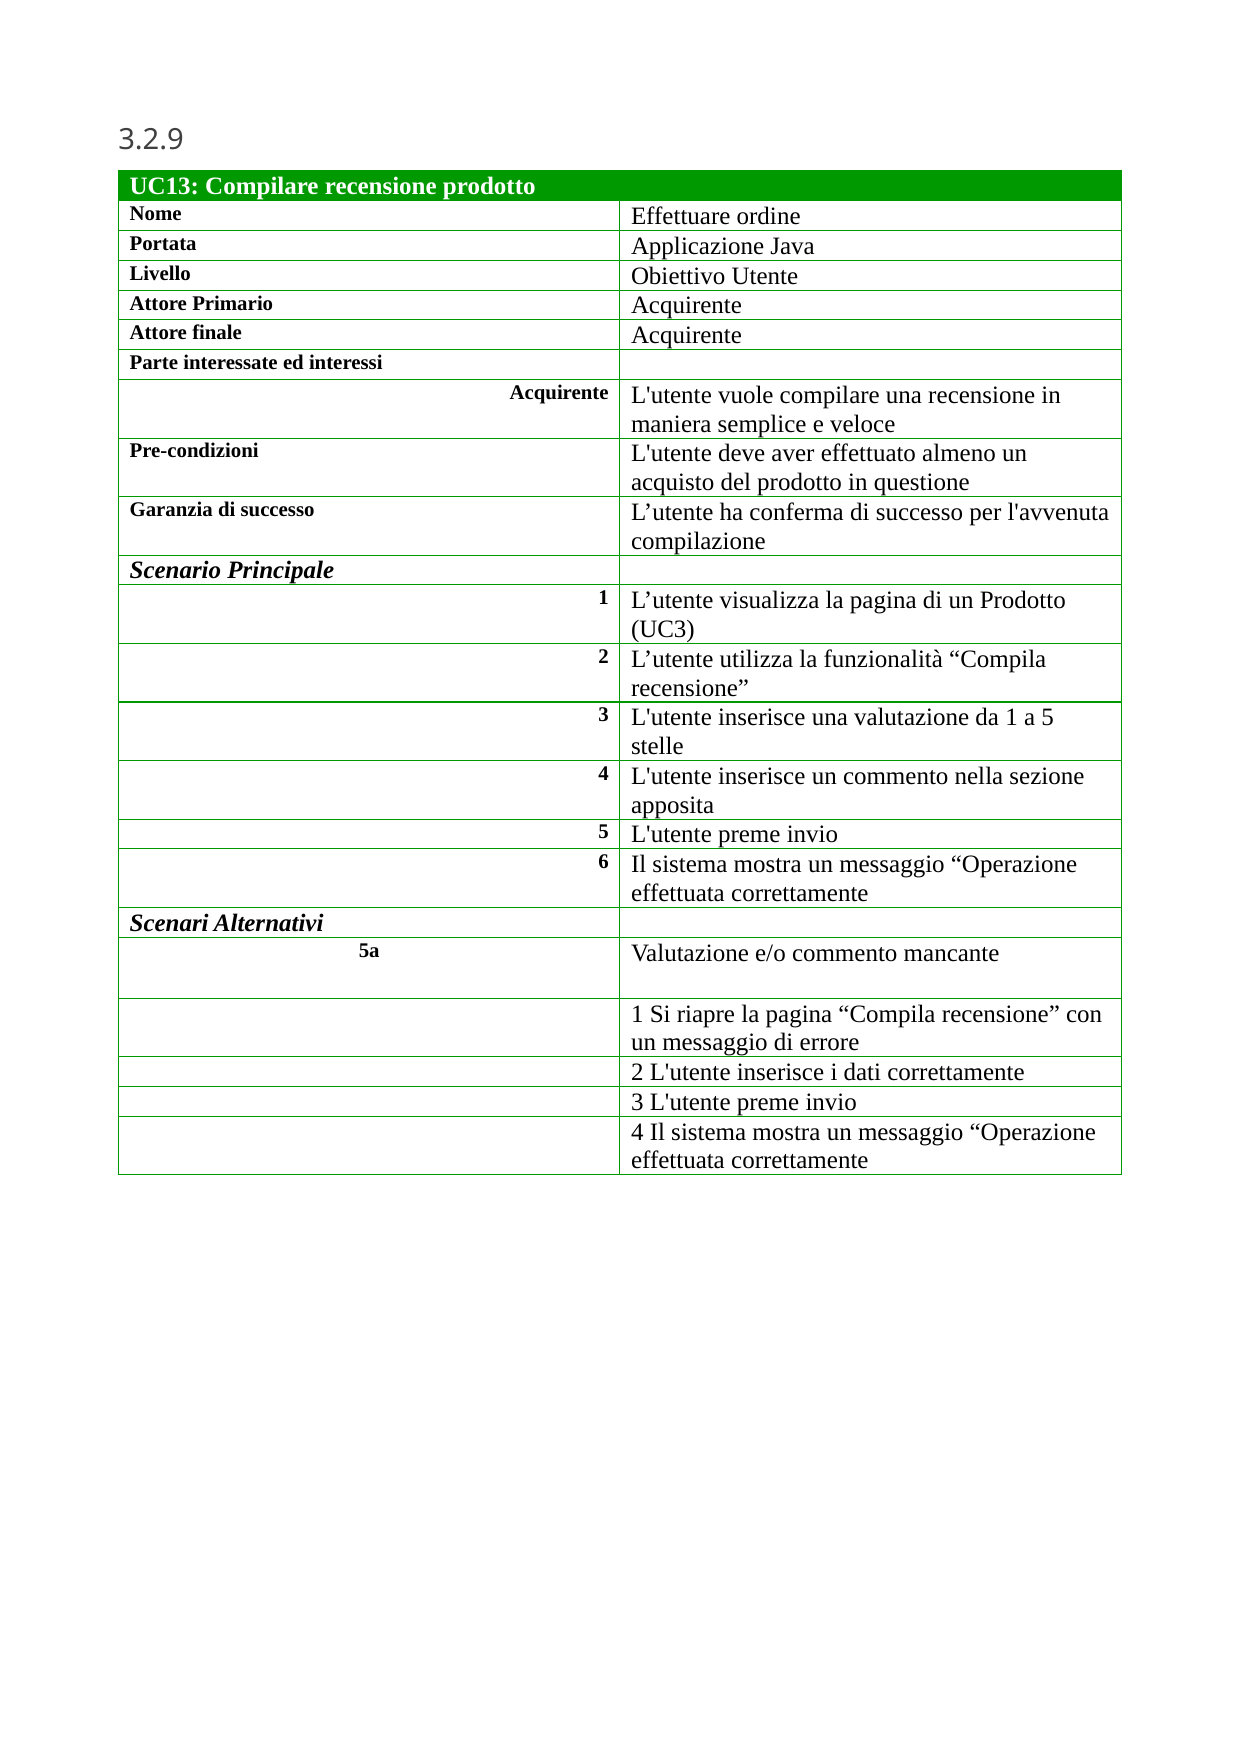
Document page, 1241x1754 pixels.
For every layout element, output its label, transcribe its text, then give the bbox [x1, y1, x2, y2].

table_cell [119, 1087, 619, 1116]
table_cell Scenario Principale [119, 556, 619, 584]
table_cell L'utente vuole compilare una recensione in maniera semplice e veloce [620, 380, 1121, 437]
table_cell 2 L'utente inserisce i dati correttamente [620, 1057, 1121, 1086]
table_cell Obiettivo Utente [620, 261, 1121, 289]
table_cell Parte interessate ed interessi [119, 350, 619, 379]
table_cell 6 [119, 849, 619, 907]
table_cell 4 [119, 761, 619, 818]
subtitle 3.2.9 [118, 118, 1122, 158]
table_cell Acquirente [620, 291, 1121, 319]
table_cell Valutazione e/o commento mancante [620, 938, 1121, 998]
table_cell [620, 350, 1121, 379]
table_cell 1 [119, 585, 619, 643]
table_cell [620, 908, 1121, 937]
table_cell L’utente visualizza la pagina di un Prodotto (UC3) [620, 585, 1121, 643]
table_cell 3 [119, 703, 619, 760]
table_cell 5a [119, 938, 619, 998]
table_header UC13: Compilare recensione prodotto [119, 171, 1121, 200]
table_cell Acquirente [119, 380, 619, 437]
table_cell [119, 1057, 619, 1086]
table_cell L'utente inserisce una valutazione da 1 a 5 stelle [620, 703, 1121, 760]
table_cell Scenari Alternativi [119, 908, 619, 937]
table_cell L’utente ha conferma di successo per l'avvenuta compilazione [620, 497, 1121, 554]
table_cell L'utente inserisce un commento nella sezione apposita [620, 761, 1121, 818]
table_cell L’utente utilizza la funzionalità “Compila recensione” [620, 644, 1121, 701]
table_cell Effettuare ordine [620, 201, 1121, 230]
table_cell L'utente preme invio [620, 820, 1121, 848]
table_cell 4 Il sistema mostra un messaggio “Operazione effettuata correttamente [620, 1117, 1121, 1174]
table_cell Il sistema mostra un messaggio “Operazione effettuata correttamente [620, 849, 1121, 907]
table_cell Acquirente [620, 320, 1121, 349]
table_cell 2 [119, 644, 619, 701]
table_cell Applicazione Java [620, 231, 1121, 260]
table_cell 5 [119, 820, 619, 848]
table_cell Nome [119, 201, 619, 230]
table_cell 3 L'utente preme invio [620, 1087, 1121, 1116]
table_cell Garanzia di successo [119, 497, 619, 554]
table_cell [620, 556, 1121, 584]
table_cell L'utente deve aver effettuato almeno un acquisto del prodotto in questione [620, 439, 1121, 496]
table_cell [119, 999, 619, 1056]
table_cell [119, 1117, 619, 1174]
table_cell Attore finale [119, 320, 619, 349]
table_cell 1 Si riapre la pagina “Compila recensione” con un messaggio di errore [620, 999, 1121, 1056]
table_cell Livello [119, 261, 619, 289]
table_cell Attore Primario [119, 291, 619, 319]
table_cell Portata [119, 231, 619, 260]
table_cell Pre-condizioni [119, 439, 619, 496]
